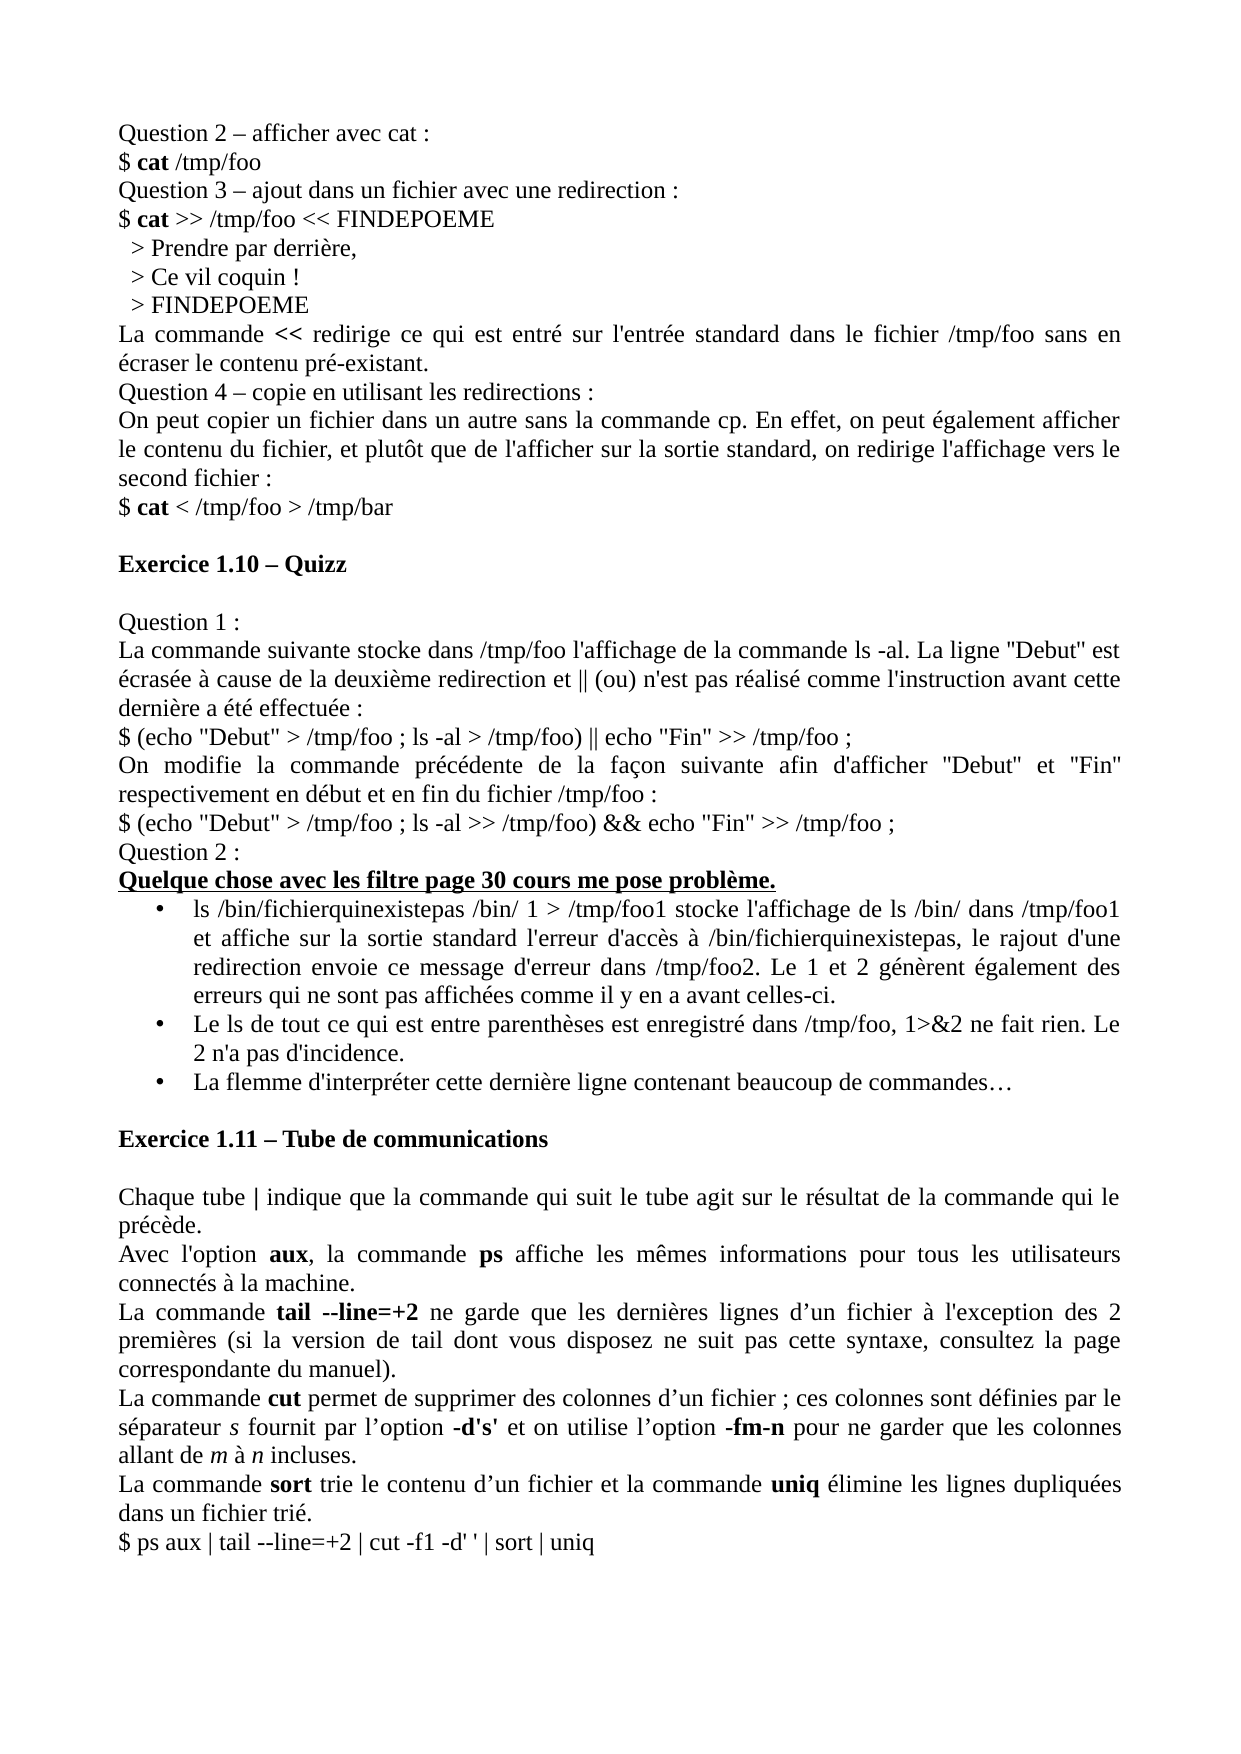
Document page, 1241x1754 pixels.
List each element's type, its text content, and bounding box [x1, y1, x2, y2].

text Avec l'option aux, la commande ps affiche les mêmes informations pour tous les utilisateurs connectés à la machine. [118, 1239, 1122, 1297]
text On peut copier un fichier dans un autre sans la commande cp. En effet, on peut également afficher le contenu du fichier, et plutôt que de l'afficher sur la sortie standard, on redirige l'affichage vers le second fichier : [118, 406, 1122, 492]
text > FINDEPOEME [118, 291, 1122, 319]
text La commande tail --line=+2 ne garde que les dernières lignes d’un fichier à l'exception des 2 premières (si la version de tail dont vous disposez ne suit pas cette syntaxe, consultez la page correspondante du manuel). [118, 1297, 1122, 1383]
text Question 1 : [118, 607, 1122, 636]
text La commande cut permet de supprimer des colonnes d’un fichier ; ces colonnes sont définies par le séparateur s fournit par l’option -d's' et on utilise l’option -fm-n pour ne garder que les colonnes allant de m à n incluses. [118, 1383, 1122, 1469]
text Chaque tube | indique que la commande qui suit le tube agit sur le résultat de la commande qui le précède. [118, 1182, 1122, 1239]
text $ cat >> /tmp/foo << FINDEPOEME [118, 204, 1122, 233]
text $ cat < /tmp/foo > /tmp/bar [118, 492, 1122, 521]
text $ (echo "Debut" > /tmp/foo ; ls -al >> /tmp/foo) && echo "Fin" >> /tmp/foo ; [118, 808, 1122, 837]
text La commande suivante stocke dans /tmp/foo l'affichage de la commande ls -al. La ligne ''Debut'' est écrasée à cause de la deuxième redirection et || (ou) n'est pas réalisé comme l'instruction avant cette dernière a été effectuée : [118, 636, 1122, 722]
text Quelque chose avec les filtre page 30 cours me pose problème. [118, 866, 1122, 894]
text Exercice 1.11 – Tube de communications [118, 1124, 1122, 1153]
text $ ps aux | tail --line=+2 | cut -f1 -d' ' | sort | uniq [118, 1527, 1122, 1556]
list Le ls de tout ce qui est entre parenthèses est enregistré dans /tmp/foo, 1>&2 ne fait rien. Le 2 n'a pas d'incidence. [156, 1009, 1122, 1067]
text > Prendre par derrière, [118, 233, 1122, 262]
text Question 2 : [118, 837, 1122, 866]
text Exercice 1.10 – Quizz [118, 549, 1122, 578]
text La commande sort trie le contenu d’un fichier et la commande uniq élimine les lignes dupliquées dans un fichier trié. [118, 1469, 1122, 1527]
text Question 4 – copie en utilisant les redirections : [118, 377, 1122, 406]
text $ cat /tmp/foo [118, 147, 1122, 176]
list ls /bin/fichierquinexistepas /bin/ 1 > /tmp/foo1 stocke l'affichage de ls /bin/ dans /tmp/foo1 et affiche sur la sortie standard l'erreur d'accès à /bin/fichierquinexistepas, le rajout d'une redirection envoie ce message d'erreur dans /tmp/foo2. Le 1 et 2 génèrent également des erreurs qui ne sont pas affichées comme il y en a avant celles-ci. [156, 894, 1122, 1009]
text On modifie la commande précédente de la façon suivante afin d'afficher ''Debut'' et ''Fin'' respectivement en début et en fin du fichier /tmp/foo : [118, 751, 1122, 808]
text Question 3 – ajout dans un fichier avec une redirection : [118, 176, 1122, 204]
text $ (echo "Debut" > /tmp/foo ; ls -al > /tmp/foo) || echo "Fin" >> /tmp/foo ; [118, 722, 1122, 751]
text La commande << redirige ce qui est entré sur l'entrée standard dans le fichier /tmp/foo sans en écraser le contenu pré-existant. [118, 319, 1122, 377]
text > Ce vil coquin ! [118, 262, 1122, 291]
list La flemme d'interpréter cette dernière ligne contenant beaucoup de commandes… [156, 1067, 1122, 1096]
text Question 2 – afficher avec cat : [118, 118, 1122, 147]
